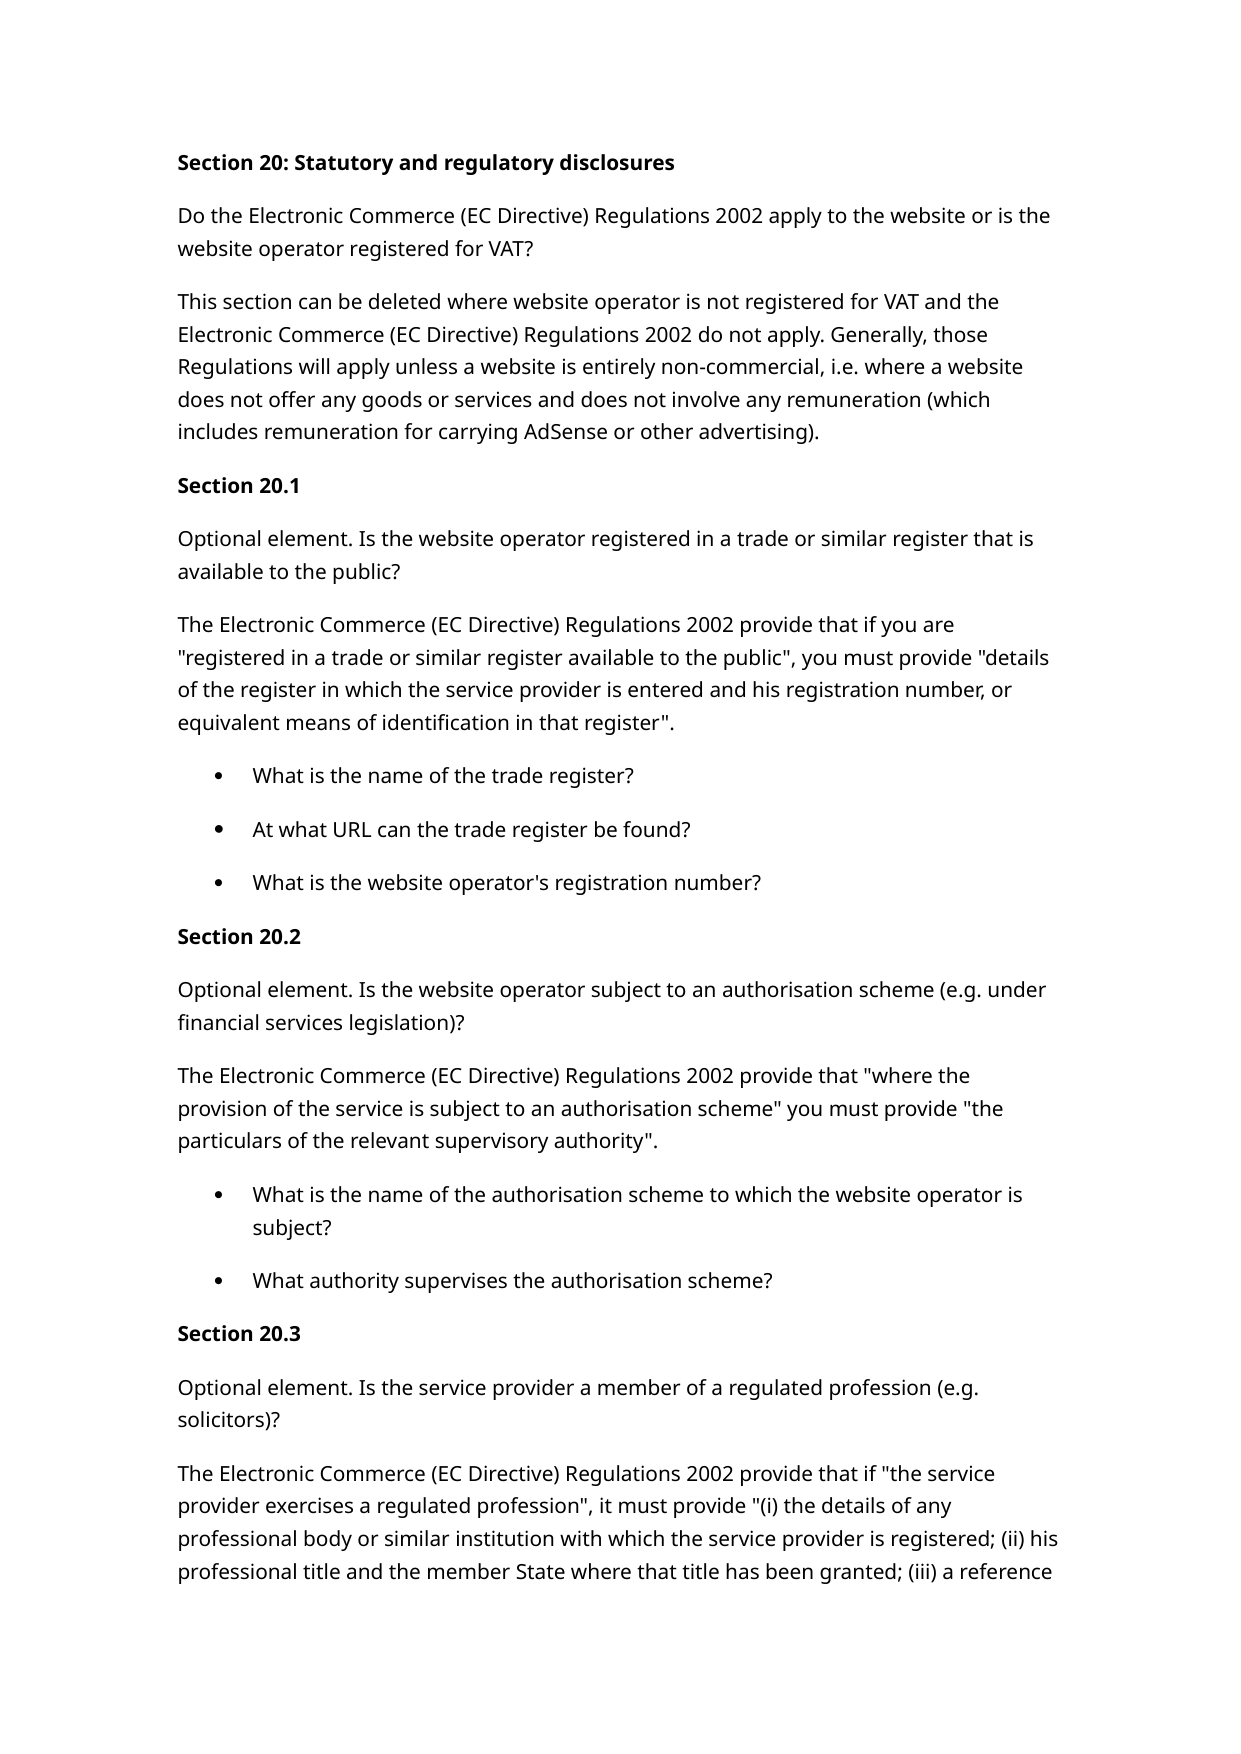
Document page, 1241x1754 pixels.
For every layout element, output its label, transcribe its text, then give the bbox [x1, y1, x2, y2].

list What authority supervises the authorisation scheme? [215, 1266, 1063, 1294]
text The Electronic Commerce (EC Directive) Regulations 2002 provide that if "the service provider exercises a regulated profession", it must provide "(i) the details of any professional body or similar institution with which the service provider is registered; (ii) his professional title and the member State where that title has been granted; (iii) a reference [177, 1459, 1063, 1585]
text The Electronic Commerce (EC Directive) Regulations 2002 provide that if you are "registered in a trade or similar register available to the public", you must provide "details of the register in which the service provider is entered and his registration number, or equivalent means of identification in that register". [177, 610, 1063, 737]
list At what URL can the trade register be found? [215, 815, 1063, 843]
text Optional element. Is the website operator registered in a trade or similar register that is available to the public? [177, 524, 1063, 585]
text Optional element. Is the website operator subject to an authorisation scheme (e.g. under financial services legislation)? [177, 975, 1063, 1036]
text Optional element. Is the service provider a member of a regulated profession (e.g. solicitors)? [177, 1373, 1063, 1434]
text This section can be deleted where website operator is not registered for VAT and the Electronic Commerce (EC Directive) Regulations 2002 do not apply. Generally, those Regulations will apply unless a website is entirely non-commercial, i.e. where a website does not offer any goods or services and does not involve any remuneration (which includes remuneration for carrying AdSense or other advertising). [177, 287, 1063, 446]
list What is the website operator's registration number? [215, 868, 1063, 897]
list What is the name of the trade register? [215, 762, 1063, 790]
text Do the Electronic Commerce (EC Directive) Regulations 2002 apply to the website or is the website operator registered for VAT? [177, 201, 1063, 262]
list What is the name of the authorisation scheme to which the website operator is subject? [215, 1180, 1063, 1241]
text The Electronic Commerce (EC Directive) Regulations 2002 provide that "where the provision of the service is subject to an authorisation scheme" you must provide "the particulars of the relevant supervisory authority". [177, 1061, 1063, 1155]
text Section 20.1 [177, 471, 1063, 499]
text Section 20: Statutory and regulatory disclosures [177, 148, 1063, 176]
text Section 20.3 [177, 1319, 1063, 1348]
text Section 20.2 [177, 922, 1063, 950]
